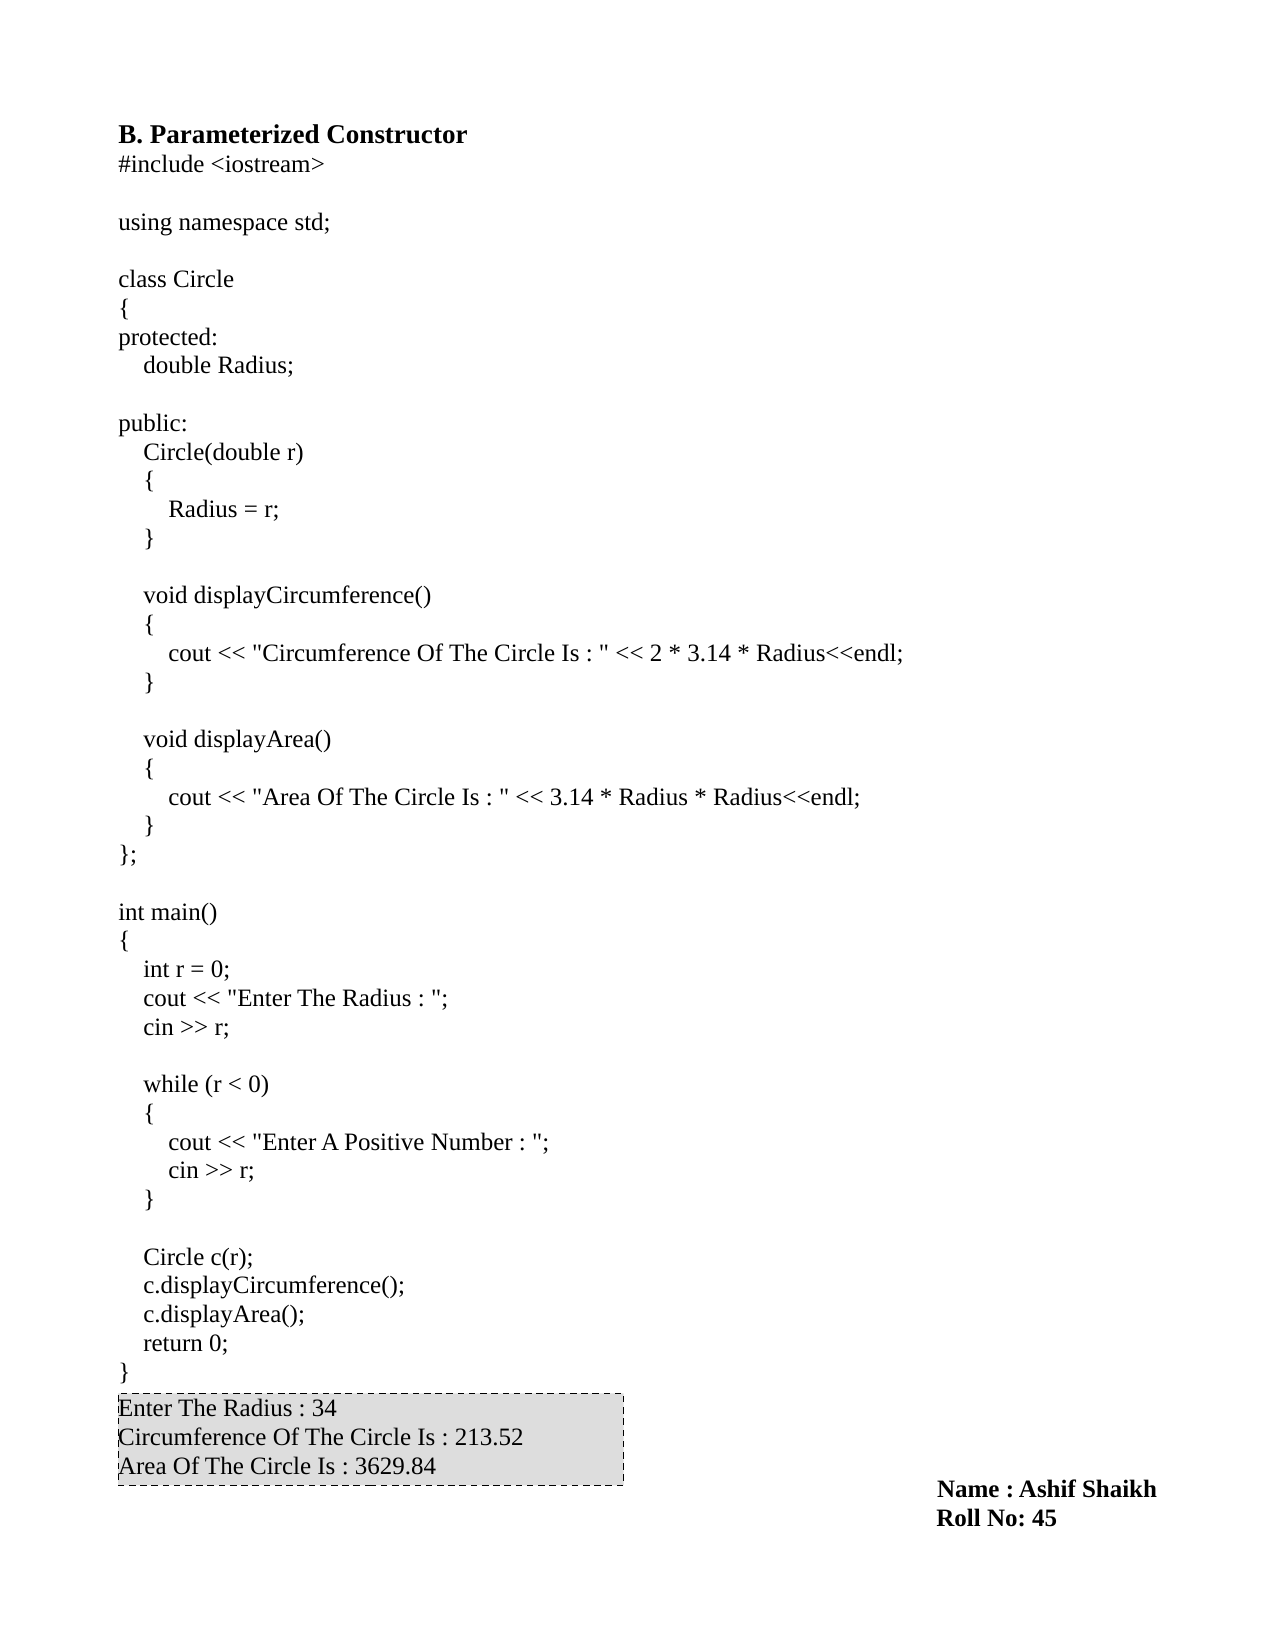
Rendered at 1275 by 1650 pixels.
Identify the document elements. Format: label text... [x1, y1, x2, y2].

text cout << "Enter A Positive Number : "; [118, 1127, 1157, 1156]
text int main() [118, 897, 1157, 926]
text void displayArea() [118, 724, 1157, 753]
text Circle c(r); [118, 1242, 1157, 1271]
text } [118, 1184, 1157, 1213]
text return 0; [118, 1328, 1157, 1357]
text int r = 0; [118, 954, 1157, 983]
text void displayCircumference() [118, 581, 1157, 609]
text } [118, 1357, 1157, 1386]
text class Circle [118, 264, 1157, 293]
text { [118, 609, 1157, 638]
text c.displayArea(); [118, 1299, 1157, 1328]
text cout << "Enter The Radius : "; [118, 983, 1157, 1012]
text }; [118, 839, 1157, 868]
text Radius = r; [118, 494, 1157, 523]
text { [118, 1098, 1157, 1127]
text } [118, 811, 1157, 839]
text cin >> r; [118, 1012, 1157, 1041]
text } [118, 667, 1157, 696]
text protected: [118, 322, 1157, 351]
text } [118, 523, 1157, 552]
text public: [118, 408, 1157, 437]
text cin >> r; [118, 1156, 1157, 1184]
text #include <iostream> [118, 149, 1157, 178]
text cout << "Circumference Of The Circle Is : " << 2 * 3.14 * Radius<<endl; [118, 638, 1157, 667]
text double Radius; [118, 351, 1157, 379]
text cout << "Area Of The Circle Is : " << 3.14 * Radius * Radius<<endl; [118, 782, 1157, 811]
text using namespace std; [118, 207, 1157, 236]
text { [118, 753, 1157, 782]
text while (r < 0) [118, 1069, 1157, 1098]
text Circle(double r) [118, 437, 1157, 466]
text { [118, 466, 1157, 494]
text c.displayCircumference(); [118, 1271, 1157, 1299]
text { [118, 293, 1157, 322]
text B. Parameterized Constructor [118, 118, 1157, 149]
text { [118, 926, 1157, 954]
